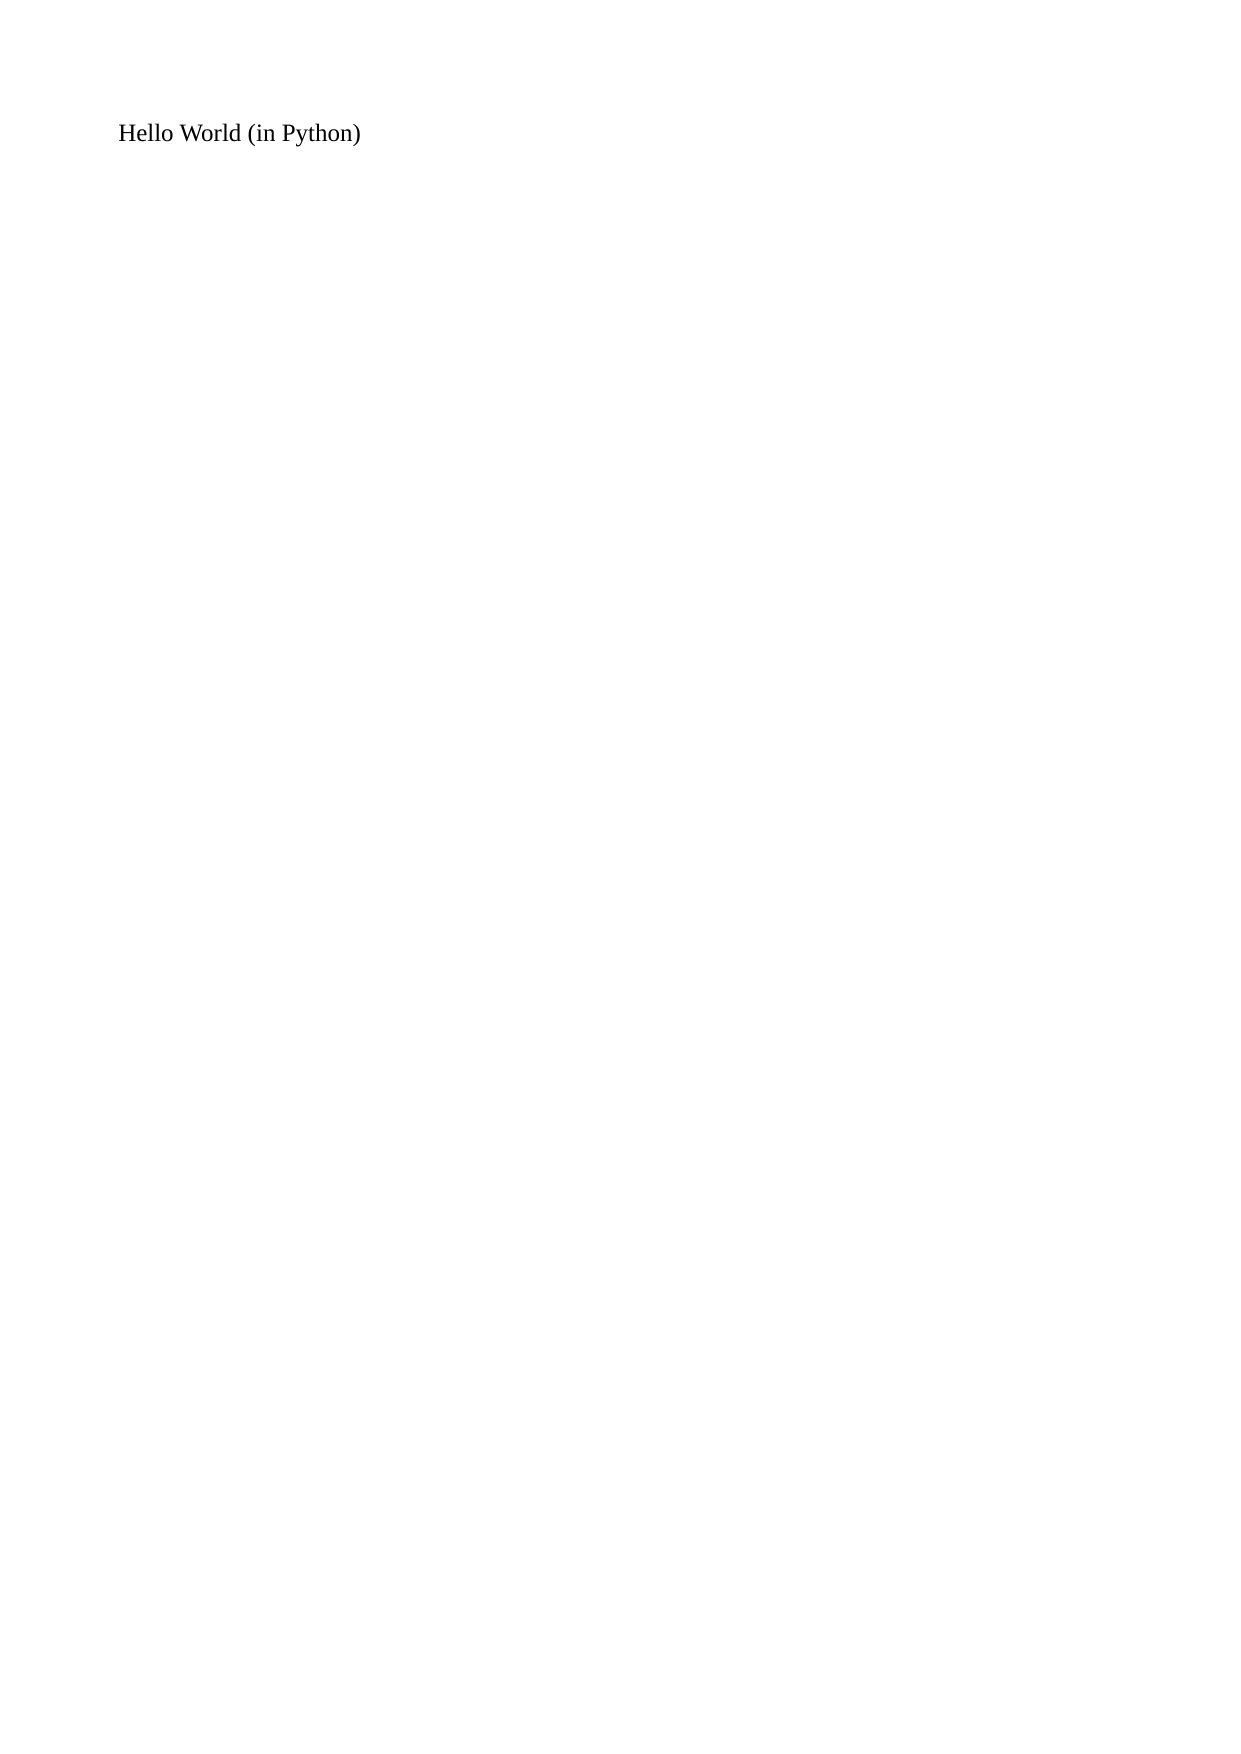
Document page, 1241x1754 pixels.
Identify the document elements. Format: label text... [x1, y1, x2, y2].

text Hello World (in Python) [118, 118, 1122, 147]
